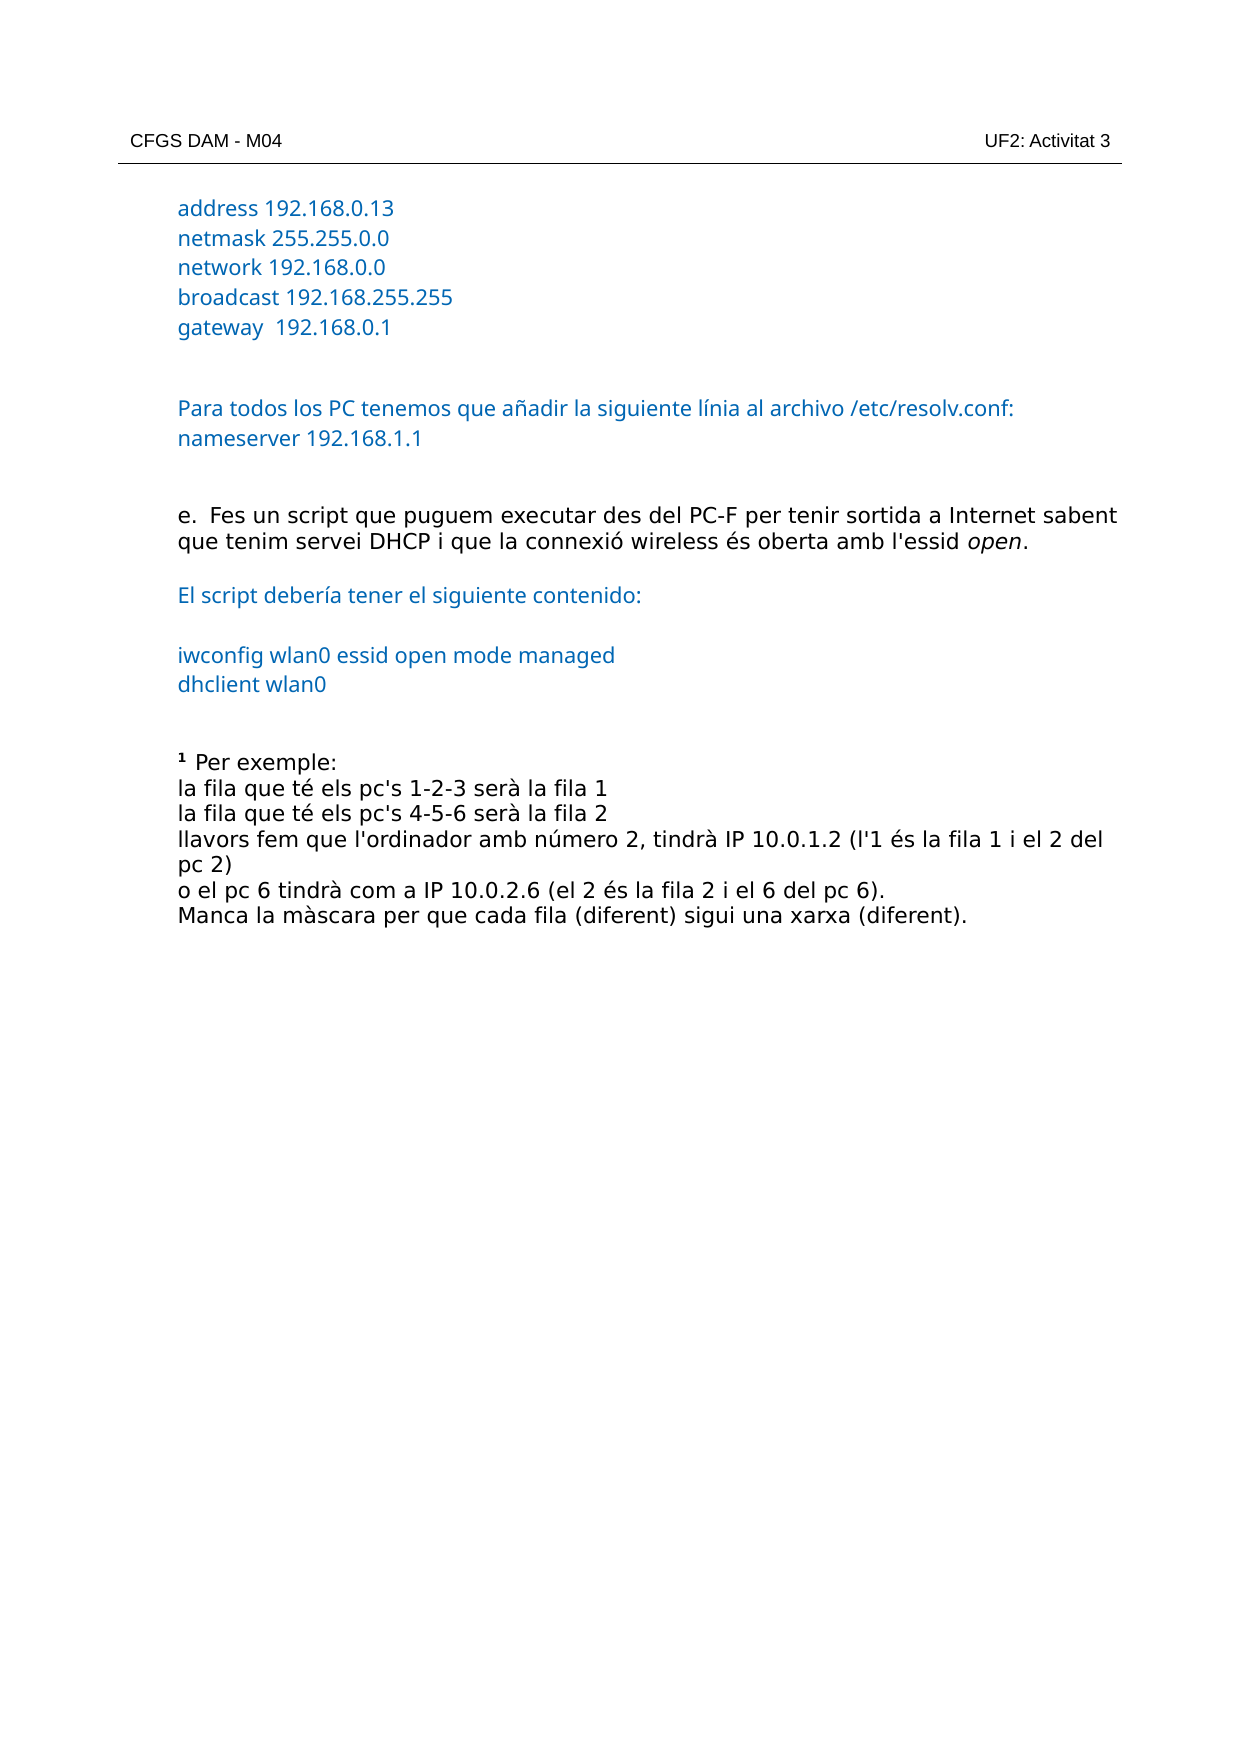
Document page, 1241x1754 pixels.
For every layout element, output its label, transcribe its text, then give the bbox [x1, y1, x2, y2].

list o el pc 6 tindrà com a IP 10.0.2.6 (el 2 és la fila 2 i el 6 del pc 6). [177, 878, 1122, 903]
list dhclient wlan0 [177, 669, 1122, 699]
list la fila que té els pc's 1-2-3 serà la fila 1 [177, 776, 1122, 801]
list El script debería tener el siguiente contenido: [177, 580, 1122, 610]
text address 192.168.0.13 netmask 255.255.0.0 network 192.168.0.0 broadcast 192.168.255.255 gateway 192.168.0.1 [177, 193, 1122, 342]
list llavors fem que l'ordinador amb número 2, tindrà IP 10.0.1.2 (l'1 és la fila 1 i el 2 del pc 2) [177, 827, 1122, 878]
list la fila que té els pc's 4-5-6 serà la fila 2 [177, 801, 1122, 827]
list Fes un script que puguem executar des del PC-F per tenir sortida a Internet sabent que tenim servei DHCP i que la connexió wireless és oberta amb l'essid open. [177, 503, 1122, 554]
text Para todos los PC tenemos que añadir la siguiente línia al archivo /etc/resolv.conf: [177, 393, 1122, 423]
text nameserver 192.168.1.1 [177, 423, 1122, 452]
list iwconfig wlan0 essid open mode managed [177, 639, 1122, 669]
list Manca la màscara per que cada fila (diferent) sigui una xarxa (diferent). [177, 903, 1122, 929]
list 1 Per exemple: [177, 750, 1122, 776]
